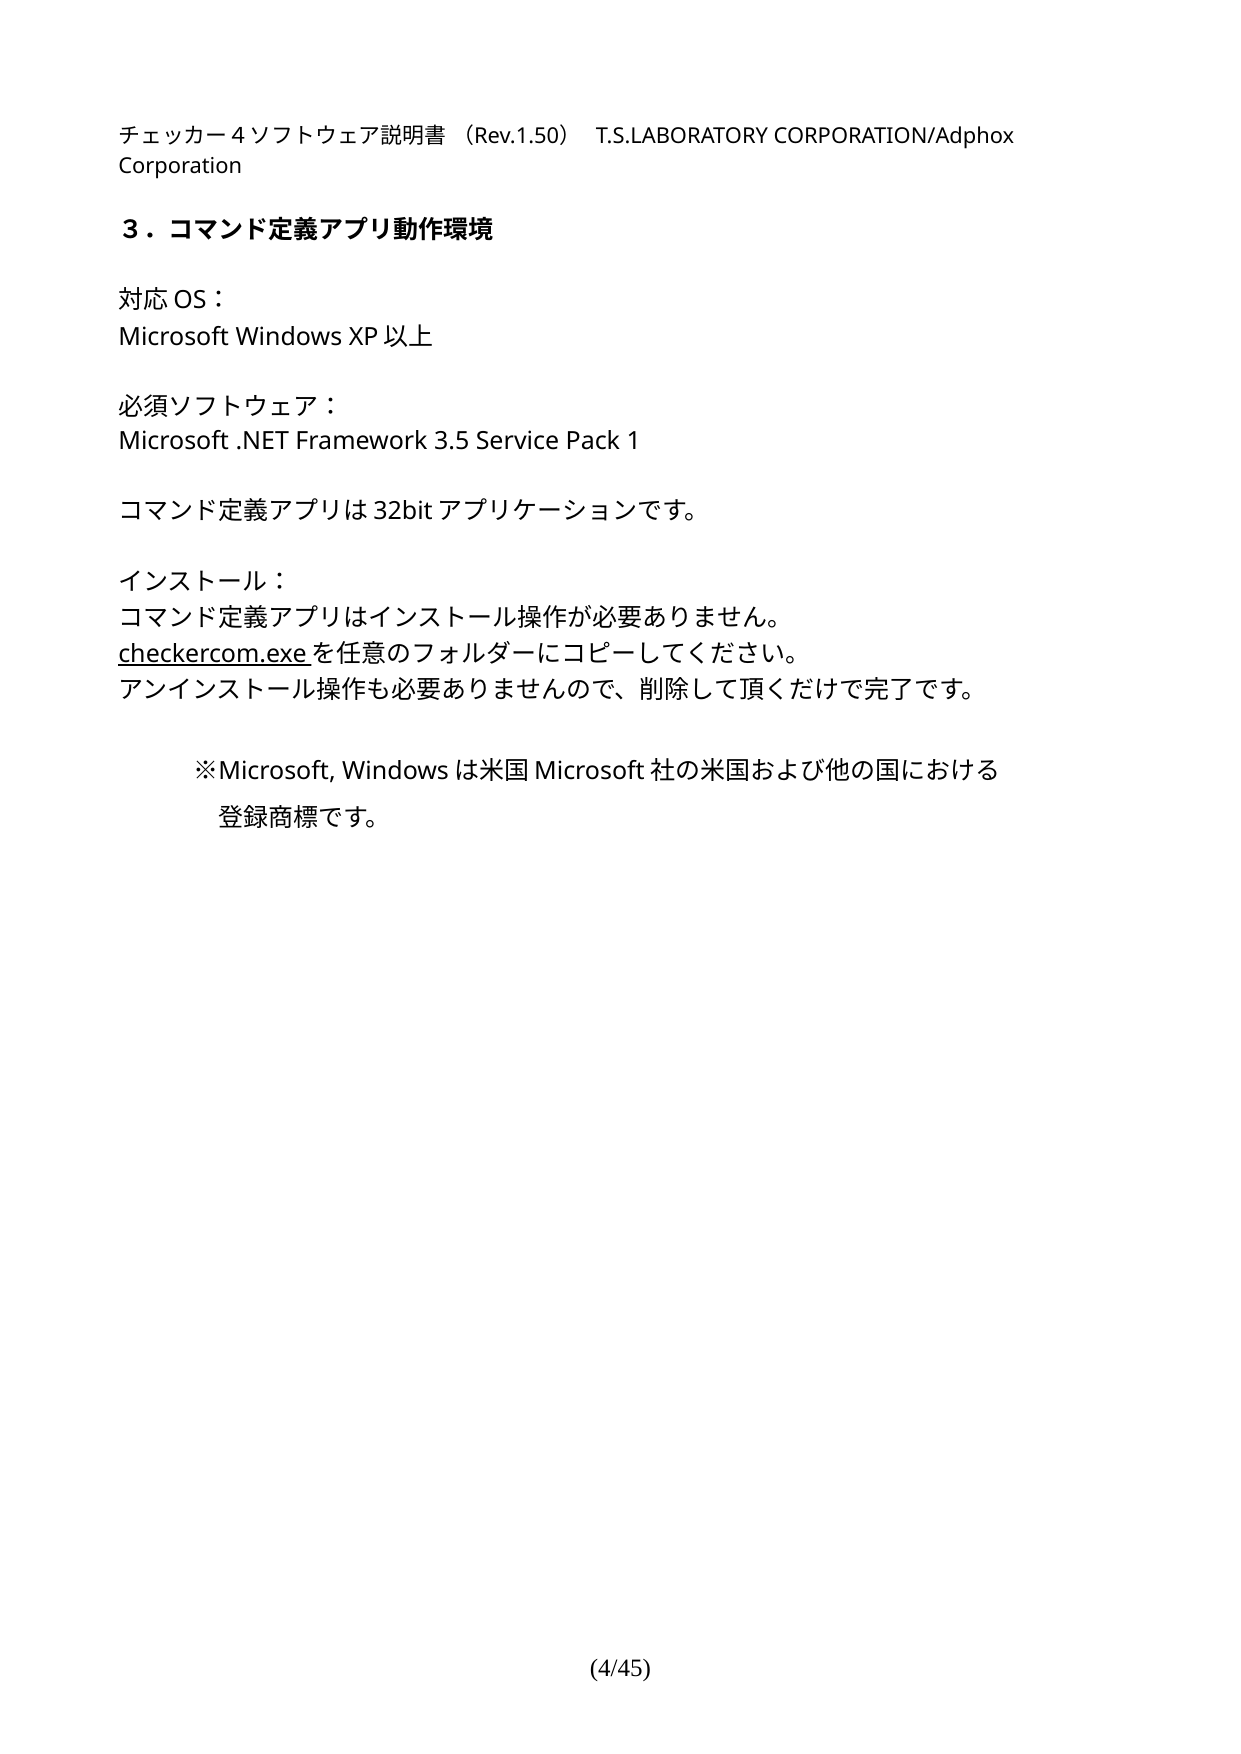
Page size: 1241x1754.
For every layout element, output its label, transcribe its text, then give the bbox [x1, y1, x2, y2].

text 必須ソフトウェア： [118, 386, 1122, 423]
text コマンド定義アプリはインストール操作が必要ありません。 [118, 597, 1122, 633]
text 登録商標です。 [118, 797, 1122, 833]
text アンインストール操作も必要ありませんので、削除して頂くだけで完了です。 [118, 670, 1122, 706]
text インストール： [118, 561, 1122, 597]
text ３．コマンド定義アプリ動作環境 [118, 209, 1122, 246]
text checkercom.exeを任意のフォルダーにコピーしてください。 [118, 633, 1122, 670]
text コマンド定義アプリは32bitアプリケーションです。 [118, 491, 1122, 527]
text Microsoft .NET Framework 3.5 Service Pack 1 [118, 423, 1122, 457]
text ※Microsoft, Windowsは米国Microsoft社の米国および他の国における [118, 751, 1122, 787]
text Microsoft Windows XP以上 [118, 316, 1122, 352]
text 対応OS： [118, 280, 1122, 316]
